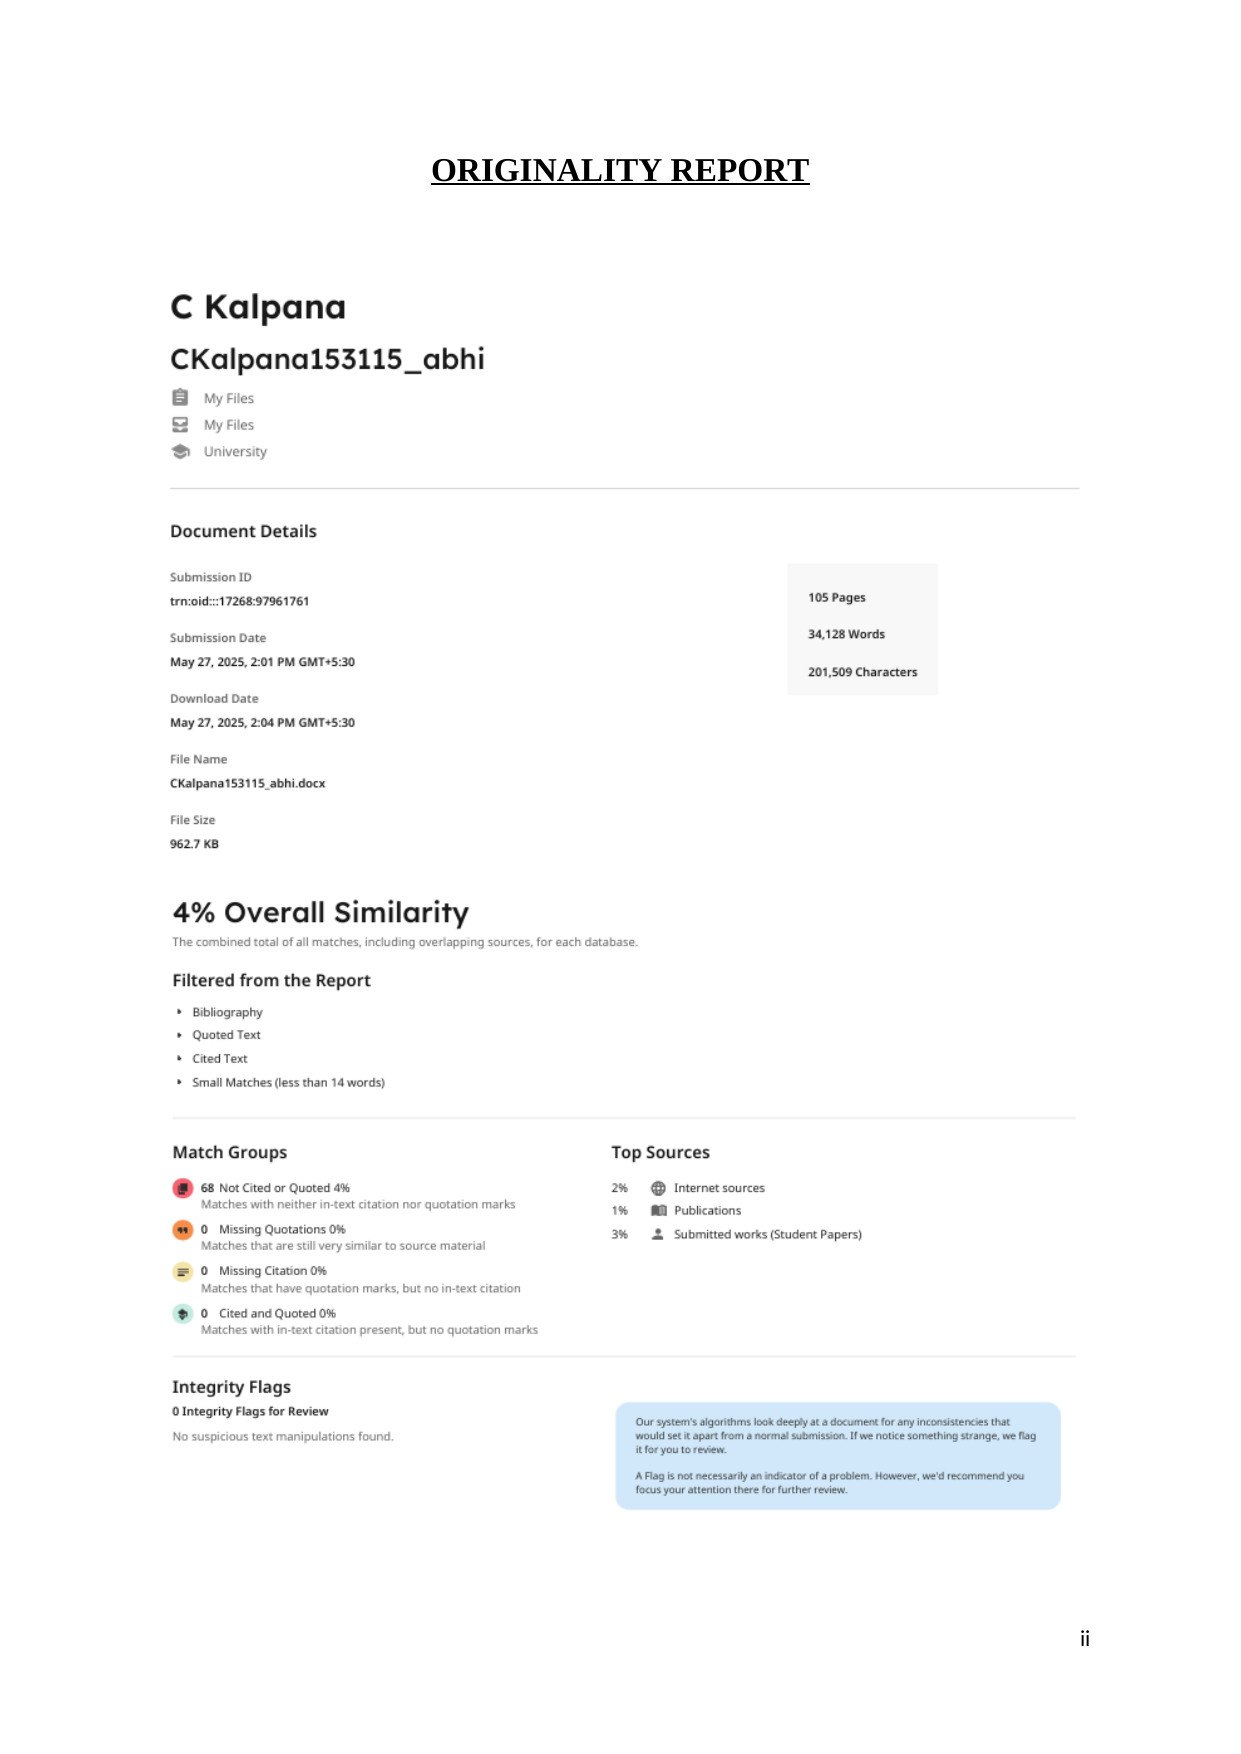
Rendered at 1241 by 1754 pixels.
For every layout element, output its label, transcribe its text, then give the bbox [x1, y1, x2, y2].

text ORIGINALITY REPORT [150, 150, 1090, 188]
picture [150, 886, 1091, 1526]
picture [150, 268, 1091, 866]
